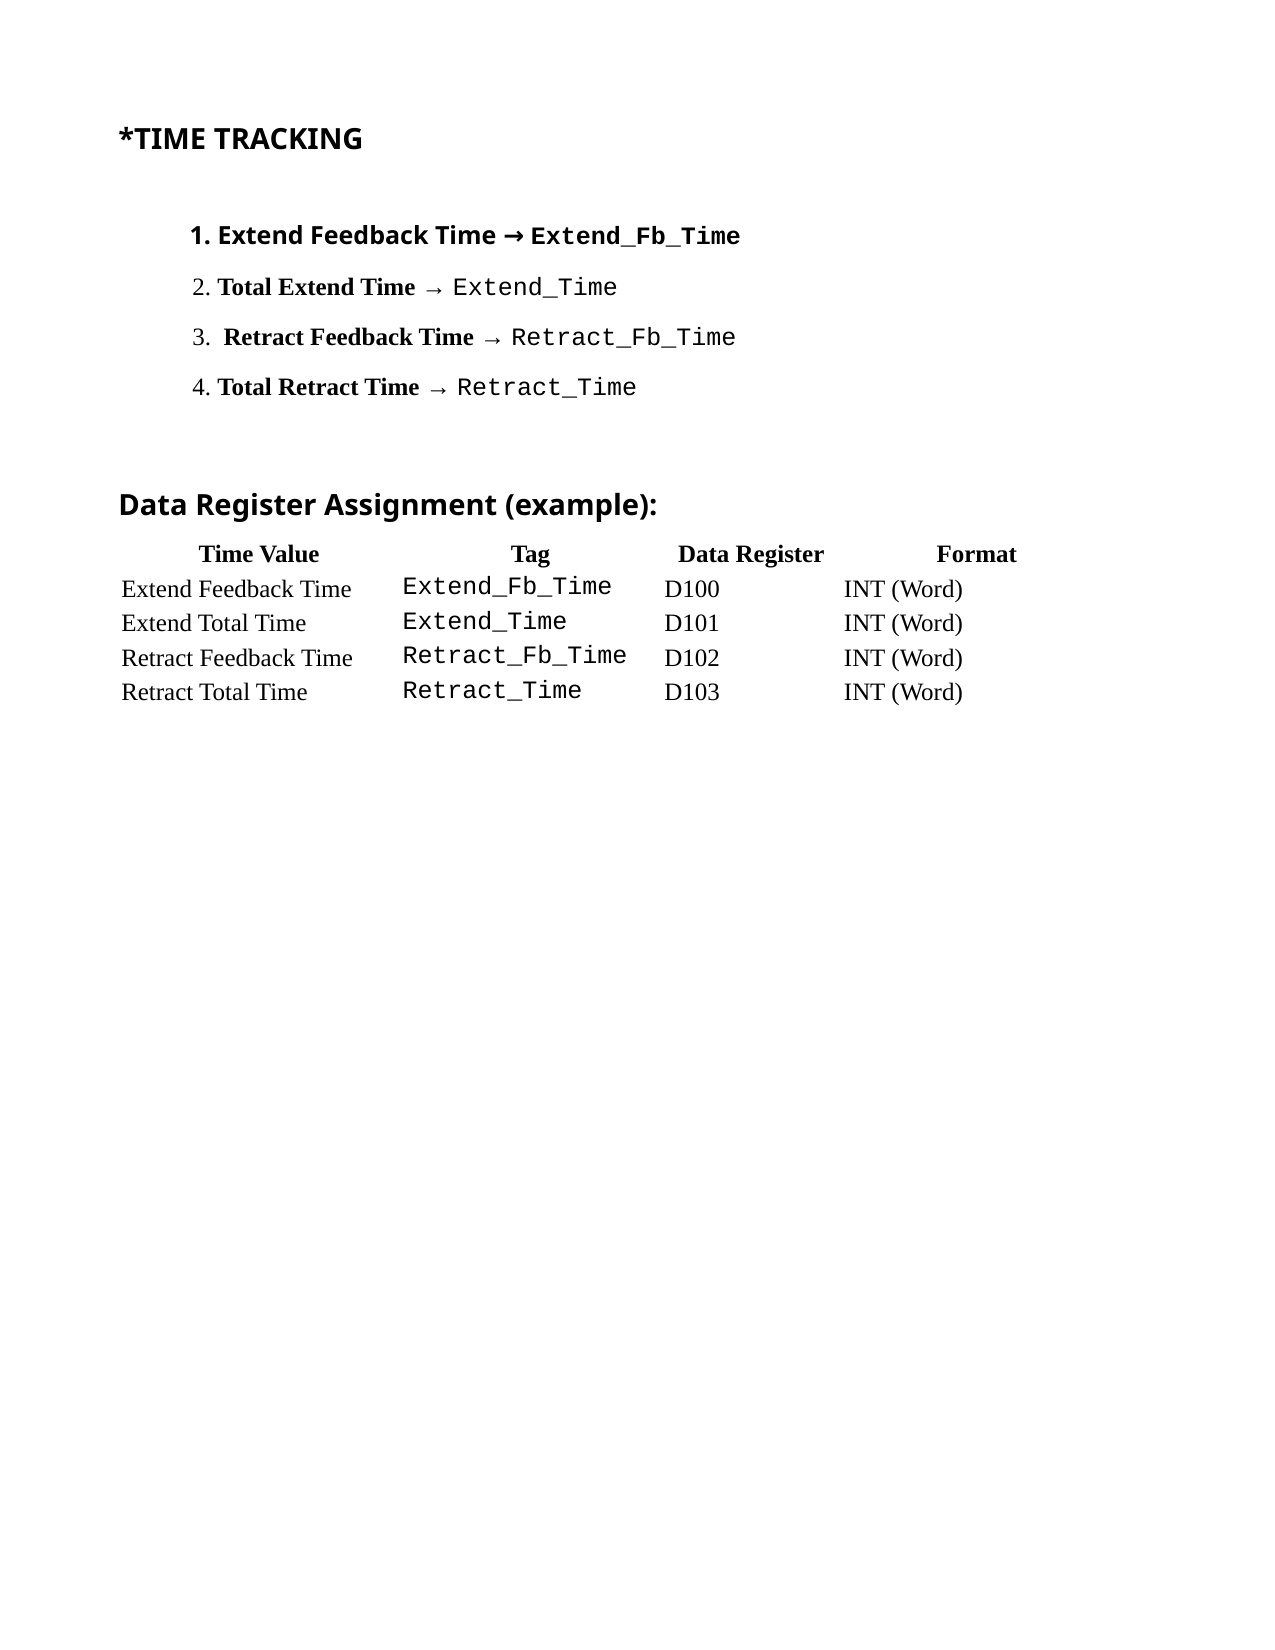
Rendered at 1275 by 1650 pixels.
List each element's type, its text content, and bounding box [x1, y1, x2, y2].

table_header Data Register [661, 536, 841, 571]
table_cell Extend_Time [399, 605, 661, 640]
table_header Tag [399, 536, 661, 571]
table_cell D101 [661, 605, 841, 640]
table_cell Retract_Fb_Time [399, 640, 661, 674]
subtitle *TIME TRACKING [118, 118, 1157, 158]
table_cell Retract Feedback Time [118, 640, 399, 674]
list 2. Total Extend Time → Extend_Time [162, 272, 1157, 303]
table_cell INT (Word) [841, 675, 1112, 709]
table_cell Extend Total Time [118, 605, 399, 640]
table_cell D100 [661, 571, 841, 605]
table_cell D103 [661, 675, 841, 709]
table_cell Extend_Fb_Time [399, 571, 661, 605]
list 3. Retract Feedback Time → Retract_Fb_Time [162, 322, 1157, 353]
table_cell INT (Word) [841, 605, 1112, 640]
table_cell INT (Word) [841, 571, 1112, 605]
table_cell INT (Word) [841, 640, 1112, 674]
table_header Time Value [118, 536, 399, 571]
table_cell D102 [661, 640, 841, 674]
table_header Format [841, 536, 1112, 571]
table_cell Retract Total Time [118, 675, 399, 709]
table_cell Extend Feedback Time [118, 571, 399, 605]
subtitle Data Register Assignment (example): [118, 484, 1157, 524]
table_cell Retract_Time [399, 675, 661, 709]
text 1. Extend Feedback Time → Extend_Fb_Time [118, 218, 1157, 252]
list 4. Total Retract Time → Retract_Time [162, 372, 1157, 403]
